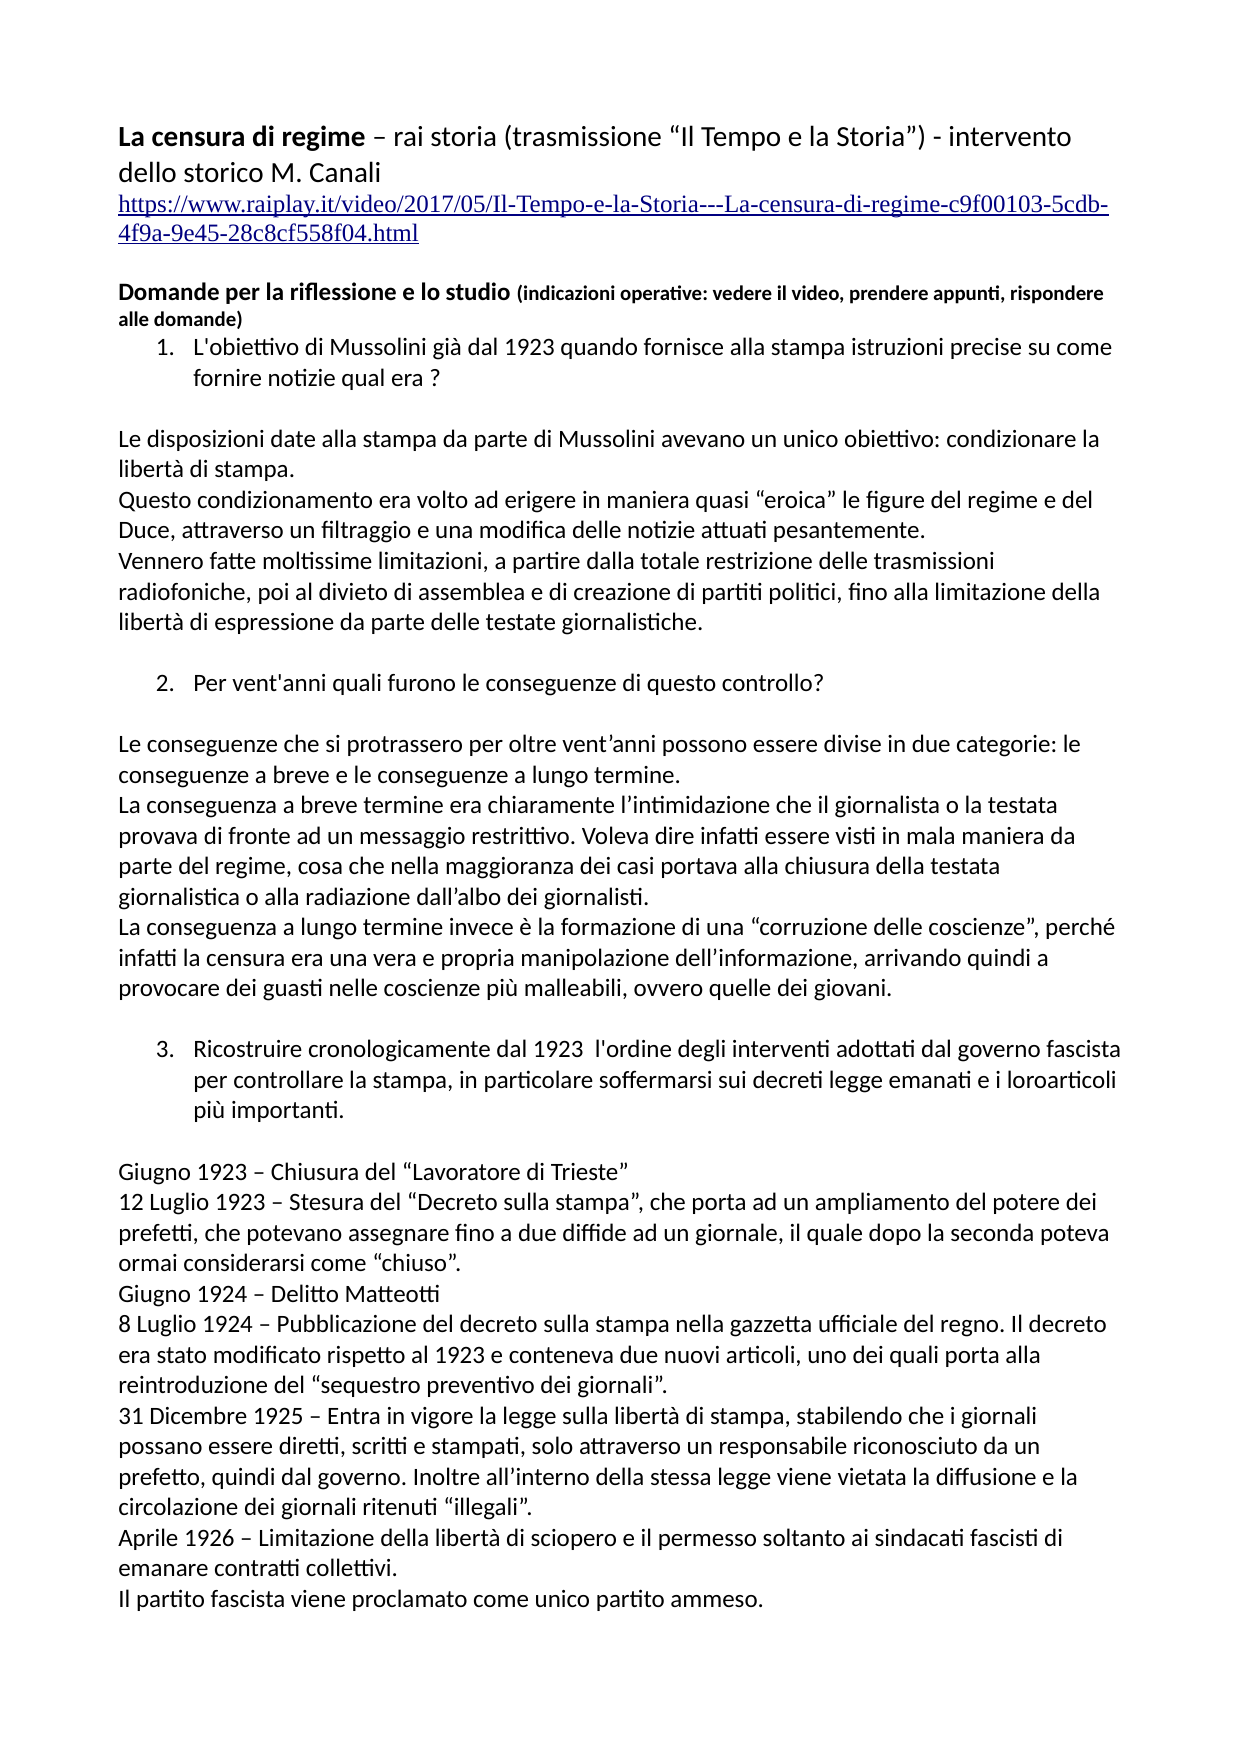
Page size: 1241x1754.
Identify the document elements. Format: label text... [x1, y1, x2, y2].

text Questo condizionamento era volto ad erigere in maniera quasi “eroica” le figure del regime e del Duce, attraverso un filtraggio e una modifica delle notizie attuati pesantemente. [118, 484, 1122, 545]
text La censura di regime – rai storia (trasmissione “Il Tempo e la Storia”) - intervento dello storico M. Canali [118, 118, 1122, 189]
text La conseguenza a lungo termine invece è la formazione di una “corruzione delle coscienze”, perché infatti la censura era una vera e propria manipolazione dell’informazione, arrivando quindi a provocare dei guasti nelle coscienze più malleabili, ovvero quelle dei giovani. [118, 911, 1122, 1003]
text La conseguenza a breve termine era chiaramente l’intimidazione che il giornalista o la testata provava di fronte ad un messaggio restrittivo. Voleva dire infatti essere visti in mala maniera da parte del regime, cosa che nella maggioranza dei casi portava alla chiusura della testata giornalistica o alla radiazione dall’albo dei giornalisti. [118, 789, 1122, 911]
text Le disposizioni date alla stampa da parte di Mussolini avevano un unico obiettivo: condizionare la libertà di stampa. [118, 423, 1122, 484]
list L'obiettivo di Mussolini già dal 1923 quando fornisce alla stampa istruzioni precise su come fornire notizie qual era ? [156, 332, 1122, 393]
text 12 Luglio 1923 – Stesura del “Decreto sulla stampa”, che porta ad un ampliamento del potere dei prefetti, che potevano assegnare fino a due diffide ad un giornale, il quale dopo la seconda poteva ormai considerarsi come “chiuso”. [118, 1186, 1122, 1278]
text Le conseguenze che si protrassero per oltre vent’anni possono essere divise in due categorie: le conseguenze a breve e le conseguenze a lungo termine. [118, 728, 1122, 789]
text Giugno 1924 – Delitto Matteotti [118, 1278, 1122, 1308]
text Vennero fatte moltissime limitazioni, a partire dalla totale restrizione delle trasmissioni radiofoniche, poi al divieto di assemblea e di creazione di partiti politici, fino alla limitazione della libertà di espressione da parte delle testate giornalistiche. [118, 545, 1122, 637]
text Giugno 1923 – Chiusura del “Lavoratore di Trieste” [118, 1156, 1122, 1186]
text 31 Dicembre 1925 – Entra in vigore la legge sulla libertà di stampa, stabilendo che i giornali possano essere diretti, scritti e stampati, solo attraverso un responsabile riconosciuto da un prefetto, quindi dal governo. Inoltre all’interno della stessa legge viene vietata la diffusione e la circolazione dei giornali ritenuti “illegali”. [118, 1400, 1122, 1522]
text https://www.raiplay.it/video/2017/05/Il-Tempo-e-la-Storia---La-censura-di-regime-c9f00103-5cdb-4f9a-9e45-28c8cf558f04.html [118, 189, 1122, 247]
text 8 Luglio 1924 – Pubblicazione del decreto sulla stampa nella gazzetta ufficiale del regno. Il decreto era stato modificato rispetto al 1923 e conteneva due nuovi articoli, uno dei quali porta alla reintroduzione del “sequestro preventivo dei giornali”. [118, 1308, 1122, 1400]
list Per vent'anni quali furono le conseguenze di questo controllo? [156, 667, 1122, 698]
text Aprile 1926 – Limitazione della libertà di sciopero e il permesso soltanto ai sindacati fascisti di emanare contratti collettivi. [118, 1522, 1122, 1583]
text Il partito fascista viene proclamato come unico partito ammeso. [118, 1583, 1122, 1613]
list Ricostruire cronologicamente dal 1923 l'ordine degli interventi adottati dal governo fascista per controllare la stampa, in particolare soffermarsi sui decreti legge emanati e i loroarticoli più importanti. [156, 1033, 1122, 1125]
text Domande per la riflessione e lo studio (indicazioni operative: vedere il video, prendere appunti, rispondere alle domande) [118, 276, 1122, 332]
